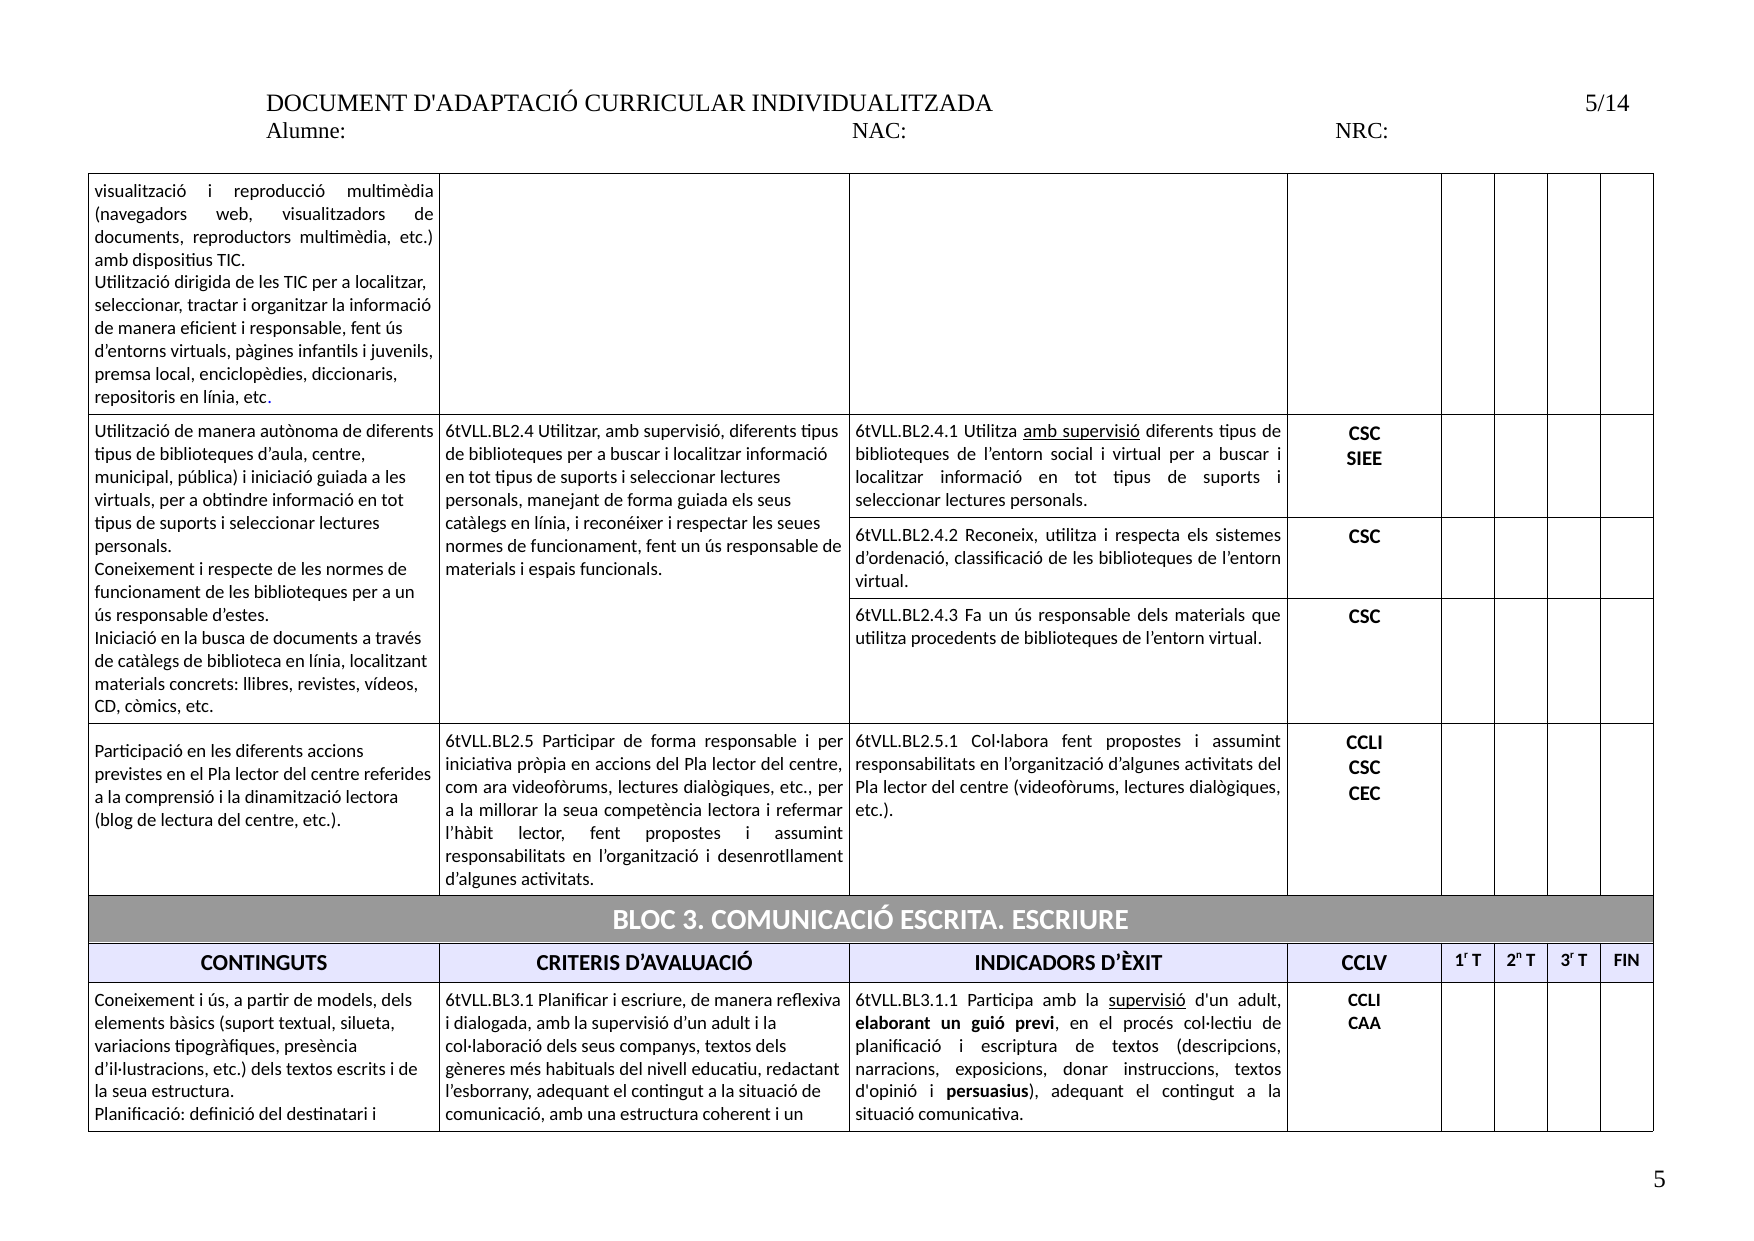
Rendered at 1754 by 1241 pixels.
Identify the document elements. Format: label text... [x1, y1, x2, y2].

table_cell [1548, 599, 1600, 723]
table_cell 6tVLL.BL3.1 Planificar i escriure, de manera reflexiva i dialogada, amb la supervisió d’un adult i la col·laboració dels seus companys, textos dels gèneres més habituals del nivell educatiu, redactant l’esborrany, adequant el contingut a la situació de comunicació, amb una estructura coherent i un [440, 983, 849, 1131]
table_cell [1548, 983, 1600, 1131]
table_cell 2n T [1495, 944, 1547, 982]
table_cell CSC SIEE [1288, 415, 1441, 517]
table_cell [1442, 983, 1494, 1131]
table_cell [1442, 415, 1494, 517]
table_cell 6tVLL.BL2.4.3 Fa un ús responsable dels materials que utilitza procedents de biblioteques de l’entorn virtual. [850, 599, 1287, 723]
table_cell [1442, 174, 1494, 414]
table_cell CRITERIS D’AVALUACIÓ [440, 944, 849, 982]
table_cell 6tVLL.BL2.5 Participar de forma responsable i per iniciativa pròpia en accions del Pla lector del centre, com ara videofòrums, lectures dialògiques, etc., per a la millorar la seua competència lectora i refermar l’hàbit lector, fent propostes i assumint responsabilitats en l’organització i desenrotllament d’algunes activitats. [440, 724, 849, 895]
table_cell [1548, 174, 1600, 414]
table_cell [1442, 599, 1494, 723]
table_cell [1288, 174, 1441, 414]
table_cell Participació en les diferents accions previstes en el Pla lector del centre referides a la comprensió i la dinamització lectora (blog de lectura del centre, etc.). [89, 724, 439, 895]
table_cell 6tVLL.BL2.4.2 Reconeix, utilitza i respecta els sistemes d’ordenació, classificació de les biblioteques de l’entorn virtual. [850, 518, 1287, 597]
table_cell [1601, 599, 1653, 723]
table_cell [1601, 983, 1653, 1131]
table_cell [1495, 983, 1547, 1131]
table_cell [1601, 724, 1653, 895]
table_cell 6tVLL.BL2.4.1 Utilitza amb supervisió diferents tipus de biblioteques de l’entorn social i virtual per a buscar i localitzar informació en tot tipus de suports i seleccionar lectures personals. [850, 415, 1287, 517]
table_cell [1495, 415, 1547, 517]
table_cell CCLI CSC CEC [1288, 724, 1441, 895]
table_cell FIN [1601, 944, 1653, 982]
table_cell BLOC 3. COMUNICACIÓ ESCRITA. ESCRIURE [89, 896, 1653, 942]
table_cell [1601, 415, 1653, 517]
table_cell [1548, 415, 1600, 517]
table_cell [1548, 724, 1600, 895]
table_cell Utilització de manera autònoma de diferents tipus de biblioteques d’aula, centre, municipal, pública) i iniciació guiada a les virtuals, per a obtindre informació en tot tipus de suports i seleccionar lectures personals. Coneixement i respecte de les normes de funcionament de les biblioteques per a un ús responsable d’estes. Iniciació en la busca de documents a través de catàlegs de biblioteca en línia, localitzant materials concrets: llibres, revistes, vídeos, cd, còmics, etc. [89, 415, 439, 723]
table_cell [1495, 599, 1547, 723]
table_cell [1495, 724, 1547, 895]
table_cell 6tVLL.BL2.4 Utilitzar, amb supervisió, diferents tipus de biblioteques per a buscar i localitzar informació en tot tipus de suports i seleccionar lectures personals, manejant de forma guiada els seus catàlegs en línia, i reconéixer i respectar les seues normes de funcionament, fent un ús responsable de materials i espais funcionals. [440, 415, 849, 723]
table_cell INDICADORS D’ÈXIT [850, 944, 1287, 982]
table_cell [1495, 174, 1547, 414]
table_cell CONTINGUTS [89, 944, 439, 982]
table_cell [1601, 174, 1653, 414]
table_cell [1601, 518, 1653, 597]
table_cell CSC [1288, 518, 1441, 597]
table_cell Coneixement i ús, a partir de models, dels elements bàsics (suport textual, silueta, variacions tipogràfiques, presència d’il·lustracions, etc.) dels textos escrits i de la seua estructura. Planificació: definició del destinatari i [89, 983, 439, 1131]
table_cell [850, 174, 1287, 414]
table_cell [1442, 724, 1494, 895]
table_cell 6tVLL.BL3.1.1 Participa amb la supervisió d'un adult, elaborant un guió previ, en el procés col·lectiu de planificació i escriptura de textos (descripcions, narracions, exposicions, donar instruccions, textos d'opinió i persuasius), adequant el contingut a la situació comunicativa. [850, 983, 1287, 1131]
table_cell 6tVLL.BL2.5.1 Col·labora fent propostes i assumint responsabilitats en l’organització d’algunes activitats del Pla lector del centre (videofòrums, lectures dialògiques, etc.). [850, 724, 1287, 895]
table_cell [1495, 518, 1547, 597]
table_cell [1548, 518, 1600, 597]
table_cell CCLV [1288, 944, 1441, 982]
table_cell visualització i reproducció multimèdia (navegadors web, visualitzadors de documents, reproductors multimèdia, etc.) amb dispositius TIC. Utilització dirigida de les TIC per a localitzar, seleccionar, tractar i organitzar la informació de manera eficient i responsable, fent ús d’entorns virtuals, pàgines infantils i juvenils, premsa local, enciclopèdies, diccionaris, repositoris en línia, etc. [89, 174, 439, 414]
table_cell [440, 174, 849, 414]
table_cell CSC [1288, 599, 1441, 723]
table_cell 1r T [1442, 944, 1494, 982]
table_cell CCLI CAA [1288, 983, 1441, 1131]
table_cell 3r T [1548, 944, 1600, 982]
table_cell [1442, 518, 1494, 597]
